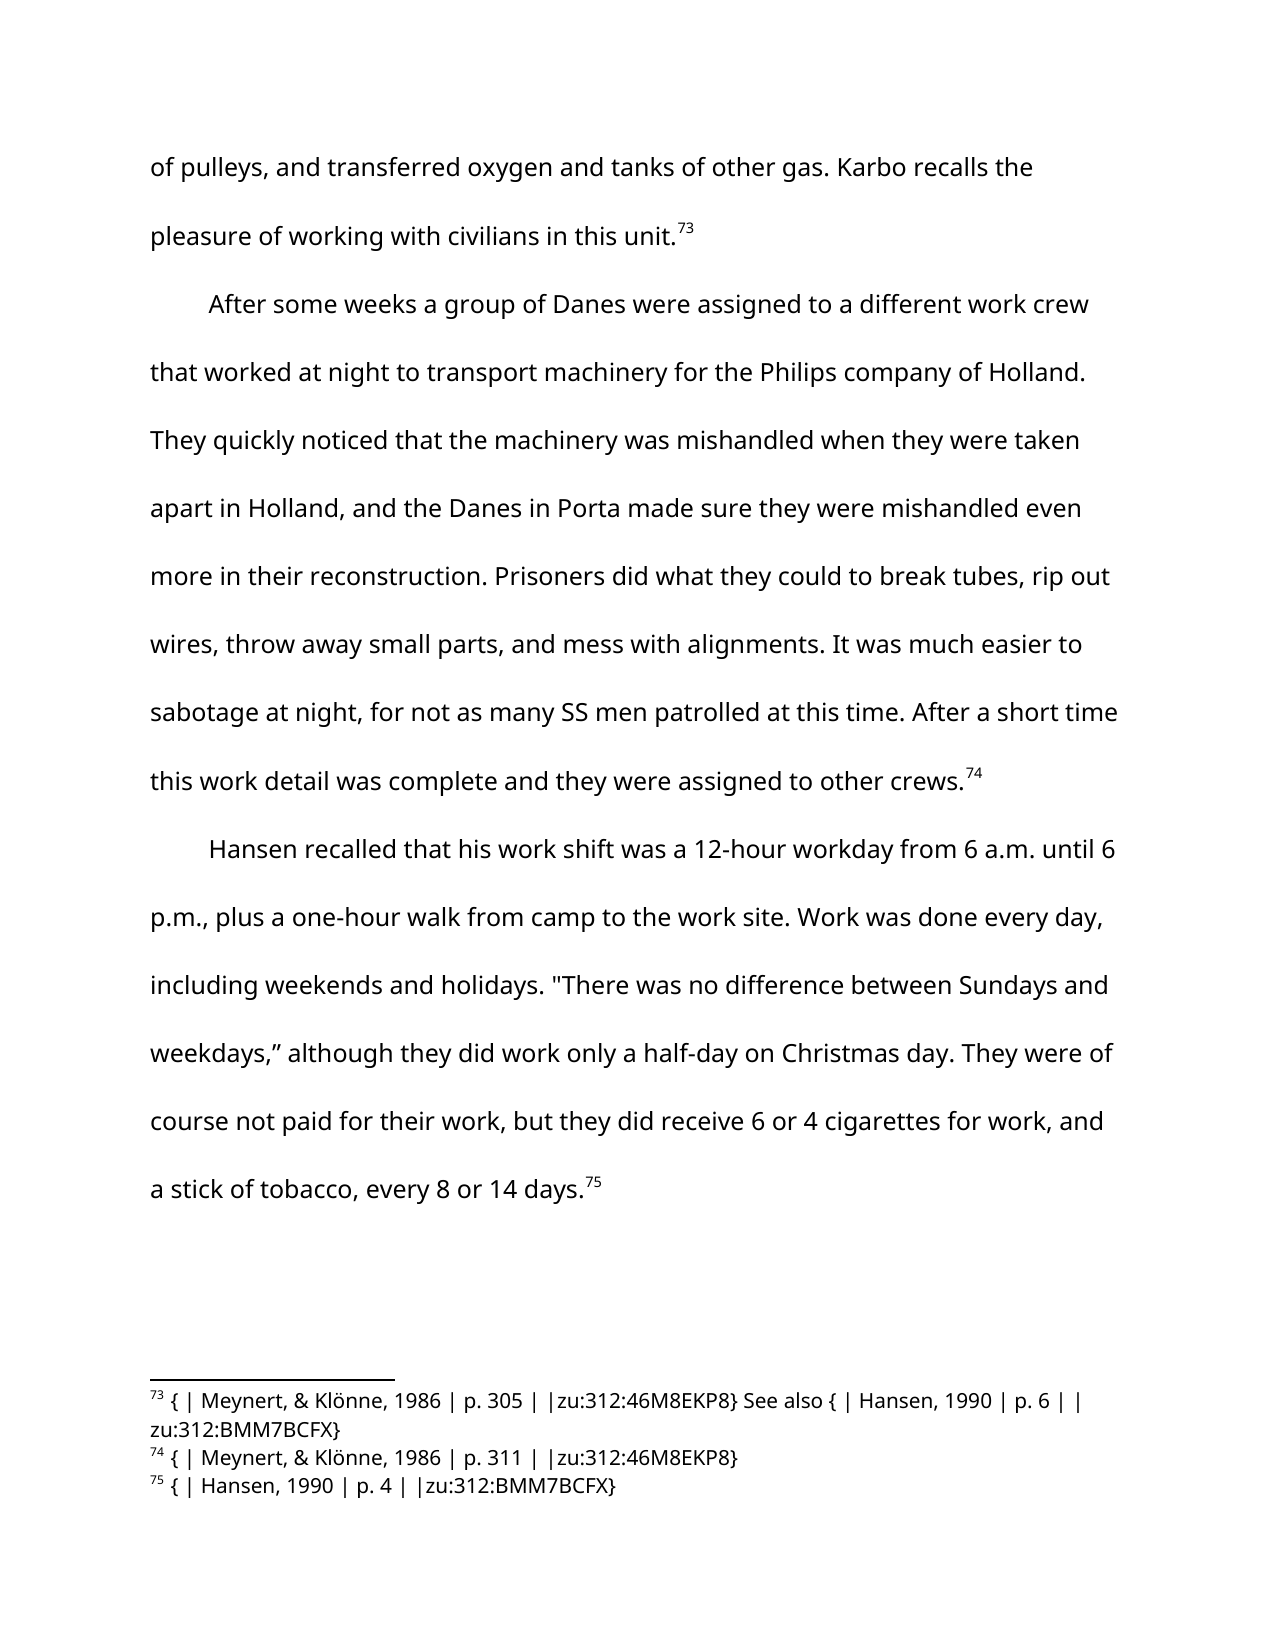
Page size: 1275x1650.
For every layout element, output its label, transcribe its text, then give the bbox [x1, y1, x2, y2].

text { | Hansen, 1990 | p. 4 | |zu:312:BMM7BCFX} [150, 1472, 1125, 1500]
text { | Meynert, & Klönne, 1986 | p. 311 | |zu:312:46M8EKP8} [150, 1443, 1125, 1472]
text { | Meynert, & Klönne, 1986 | p. 305 | |zu:312:46M8EKP8} See also { | Hansen, 1990 | p. 6 | |zu:312:BMM7BCFX} [150, 1386, 1125, 1443]
text of pulleys, and transferred oxygen and tanks of other gas. Karbo recalls the pleasure of working with civilians in this unit. [150, 150, 1125, 252]
text After some weeks a group of Danes were assigned to a different work crew that worked at night to transport machinery for the Philips company of Holland. They quickly noticed that the machinery was mishandled when they were taken apart in Holland, and the Danes in Porta made sure they were mishandled even more in their reconstruction. Prisoners did what they could to break tubes, rip out wires, throw away small parts, and mess with alignments. It was much easier to sabotage at night, for not as many SS men patrolled at this time. After a short time this work detail was complete and they were assigned to other crews. [150, 286, 1125, 797]
text Hansen recalled that his work shift was a 12-hour workday from 6 a.m. until 6 p.m., plus a one-hour walk from camp to the work site. Work was done every day, including weekends and holidays. "There was no difference between Sundays and weekdays,” although they did work only a half-day on Christmas day. They were of course not paid for their work, but they did receive 6 or 4 cigarettes for work, and a stick of tobacco, every 8 or 14 days. [150, 831, 1125, 1206]
